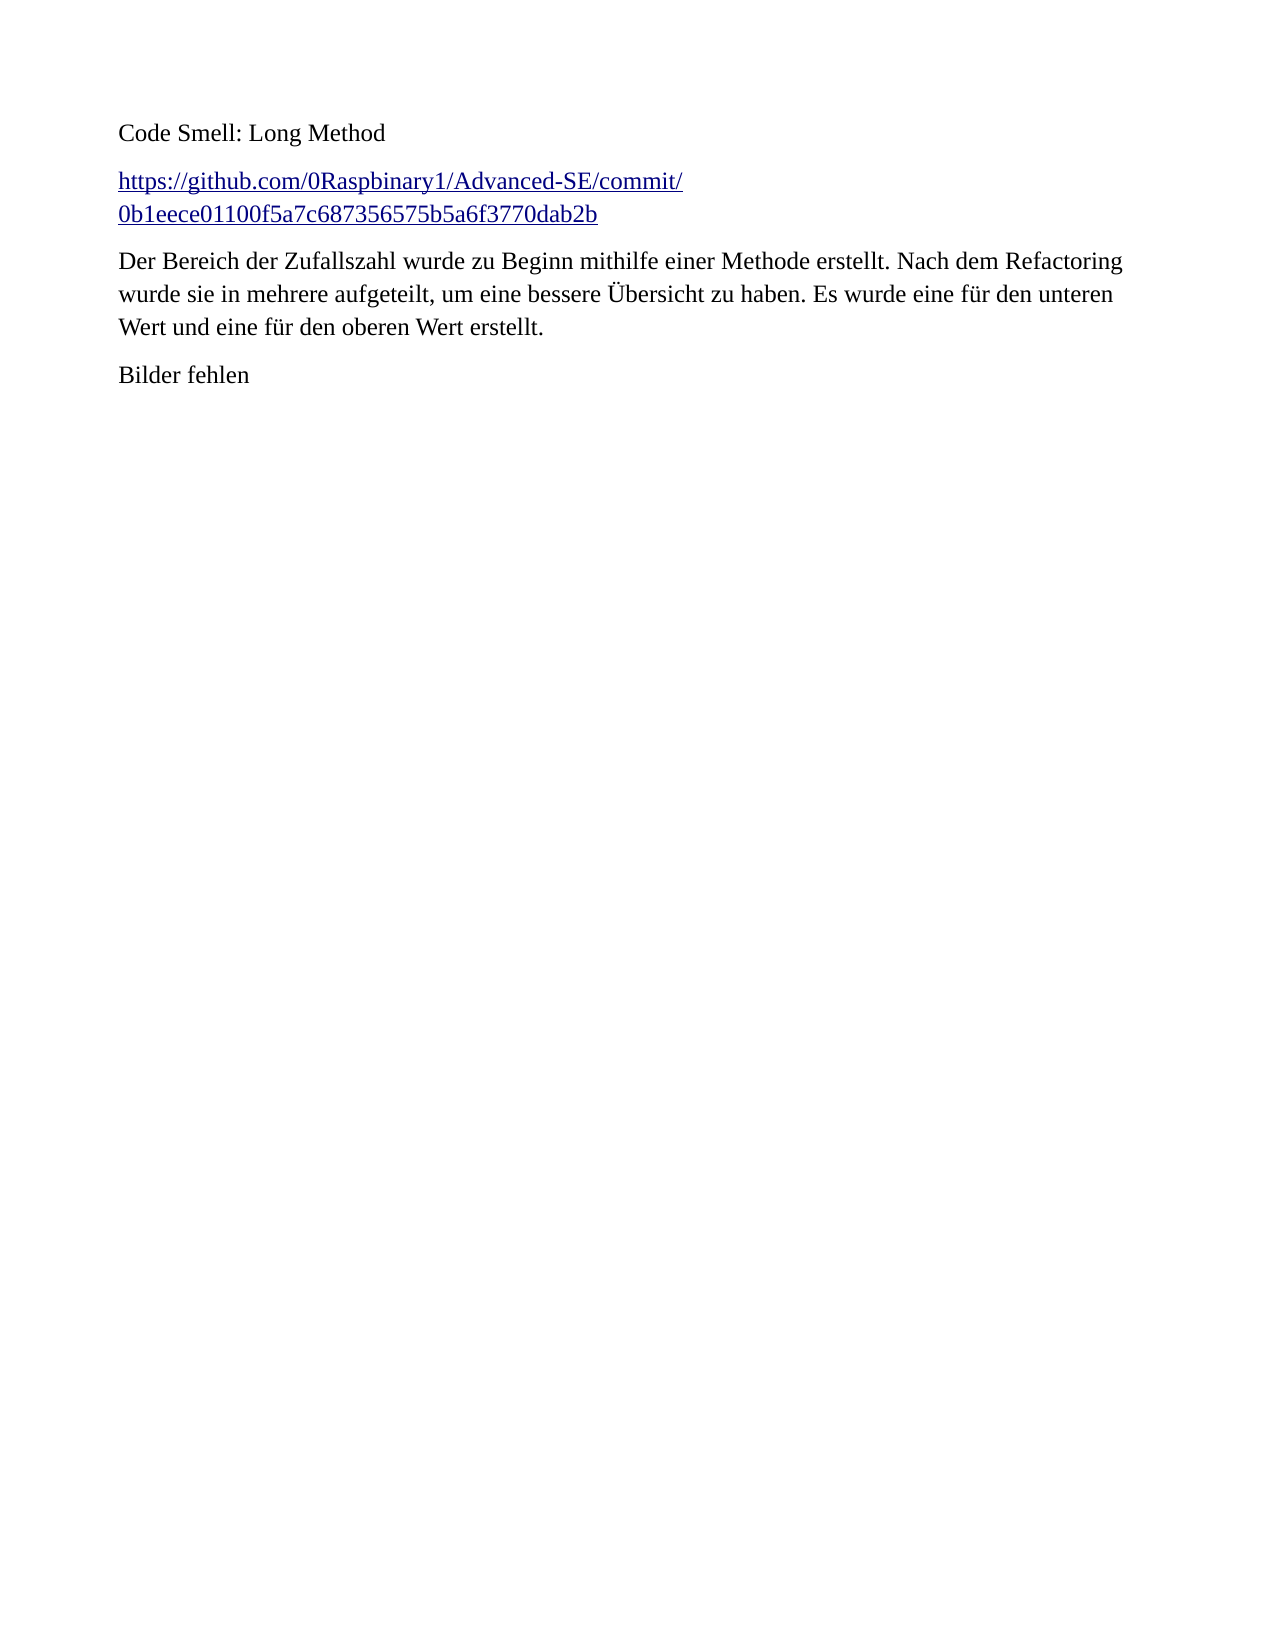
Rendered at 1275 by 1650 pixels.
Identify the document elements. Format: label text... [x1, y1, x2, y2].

text Bilder fehlen [118, 360, 1157, 389]
text Der Bereich der Zufallszahl wurde zu Beginn mithilfe einer Methode erstellt. Nach dem Refactoring wurde sie in mehrere aufgeteilt, um eine bessere Übersicht zu haben. Es wurde eine für den unteren Wert und eine für den oberen Wert erstellt. [118, 246, 1157, 341]
text Code Smell: Long Method [118, 118, 1157, 147]
text https://github.com/0Raspbinary1/Advanced-SE/commit/0b1eece01100f5a7c687356575b5a6f3770dab2b [118, 166, 1157, 227]
